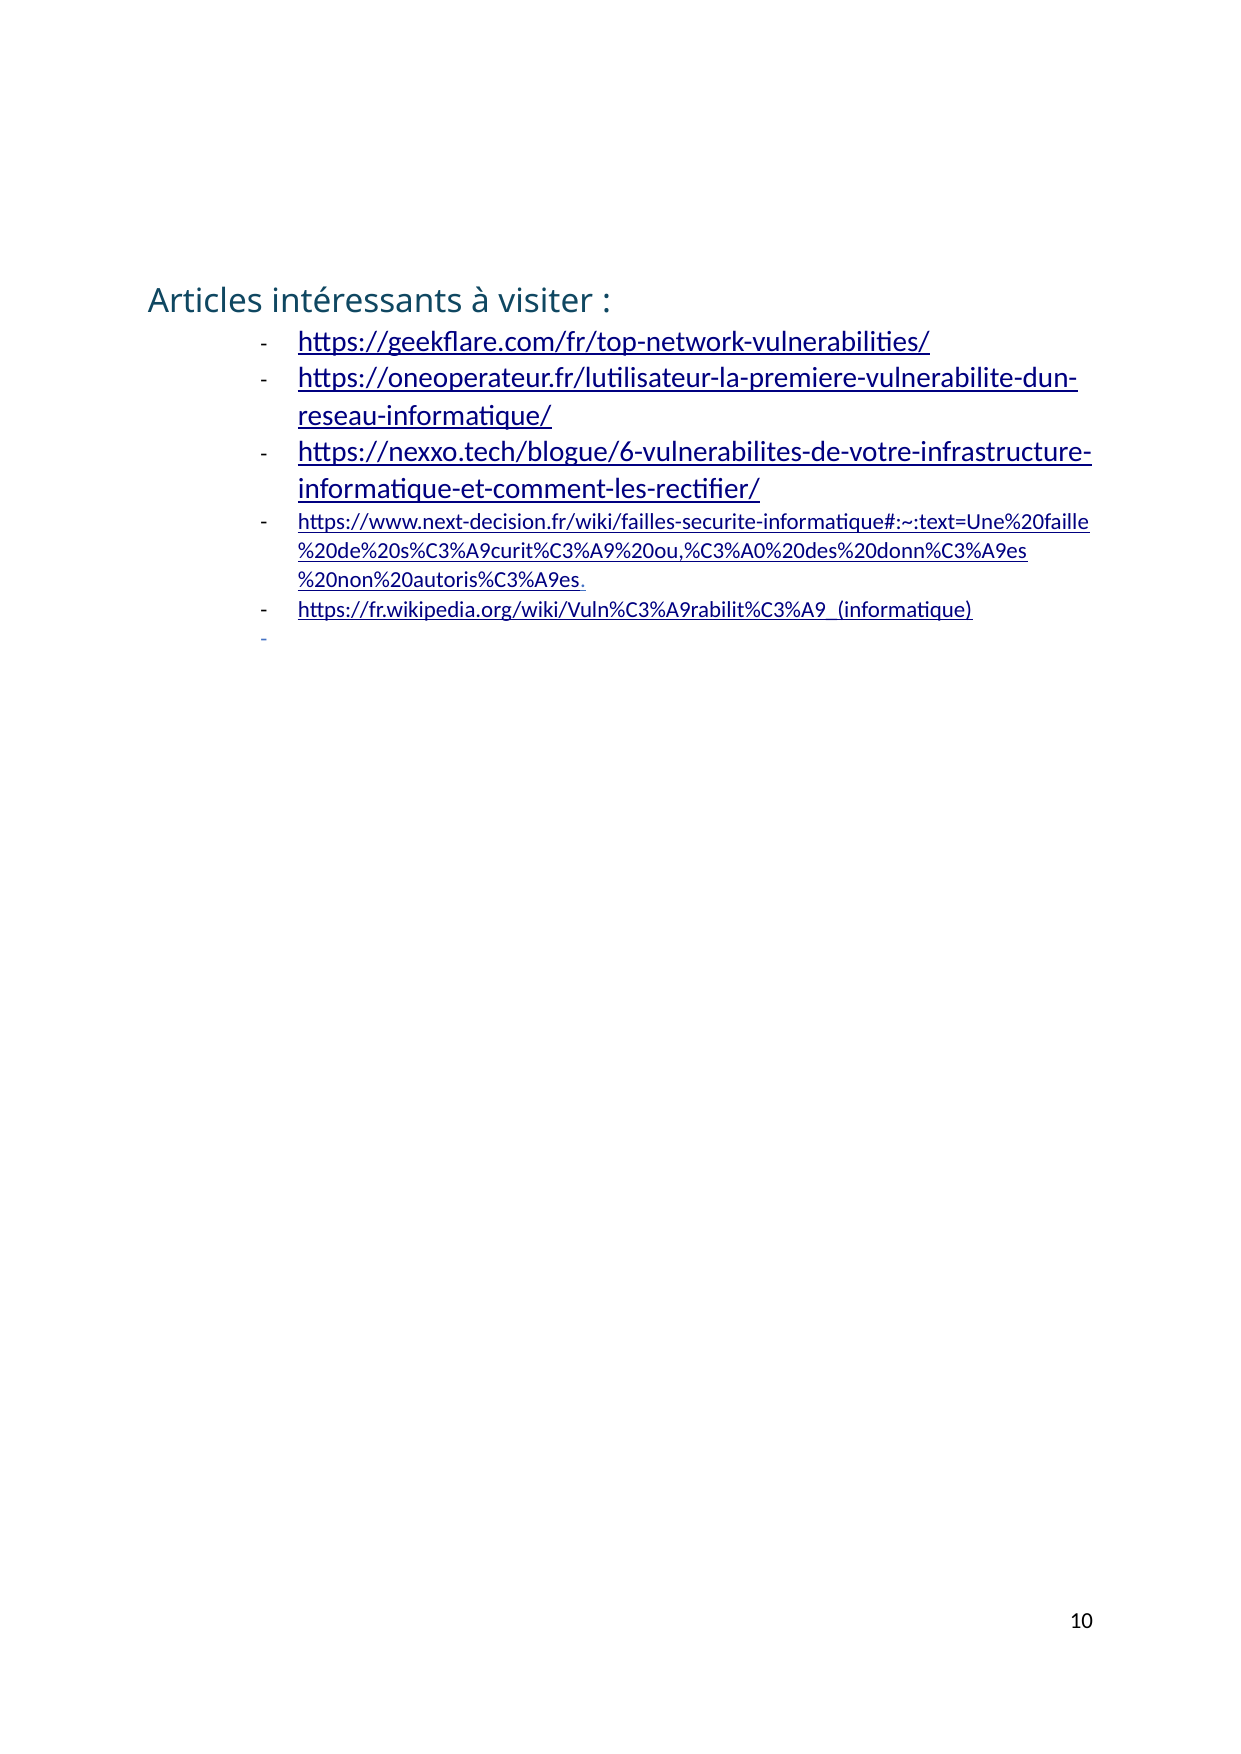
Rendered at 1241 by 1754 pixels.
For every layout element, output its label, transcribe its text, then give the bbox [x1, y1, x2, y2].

list https://www.next-decision.fr/wiki/failles-securite-informatique#:~:text=Une%20faille%20de%20s%C3%A9curit%C3%A9%20ou,%C3%A0%20des%20donn%C3%A9es%20non%20autoris%C3%A9es. [260, 507, 1093, 594]
list https://nexxo.tech/blogue/6-vulnerabilites-de-votre-infrastructure-informatique-et-comment-les-rectifier/ [260, 433, 1093, 506]
list https://geekflare.com/fr/top-network-vulnerabilities/ [260, 323, 1093, 358]
list https://fr.wikipedia.org/wiki/Vuln%C3%A9rabilit%C3%A9_(informatique) [260, 595, 1093, 623]
list https://oneoperateur.fr/lutilisateur-la-premiere-vulnerabilite-dun-reseau-informatique/ [260, 359, 1093, 432]
subtitle Articles intéressants à visiter : [148, 277, 1093, 323]
